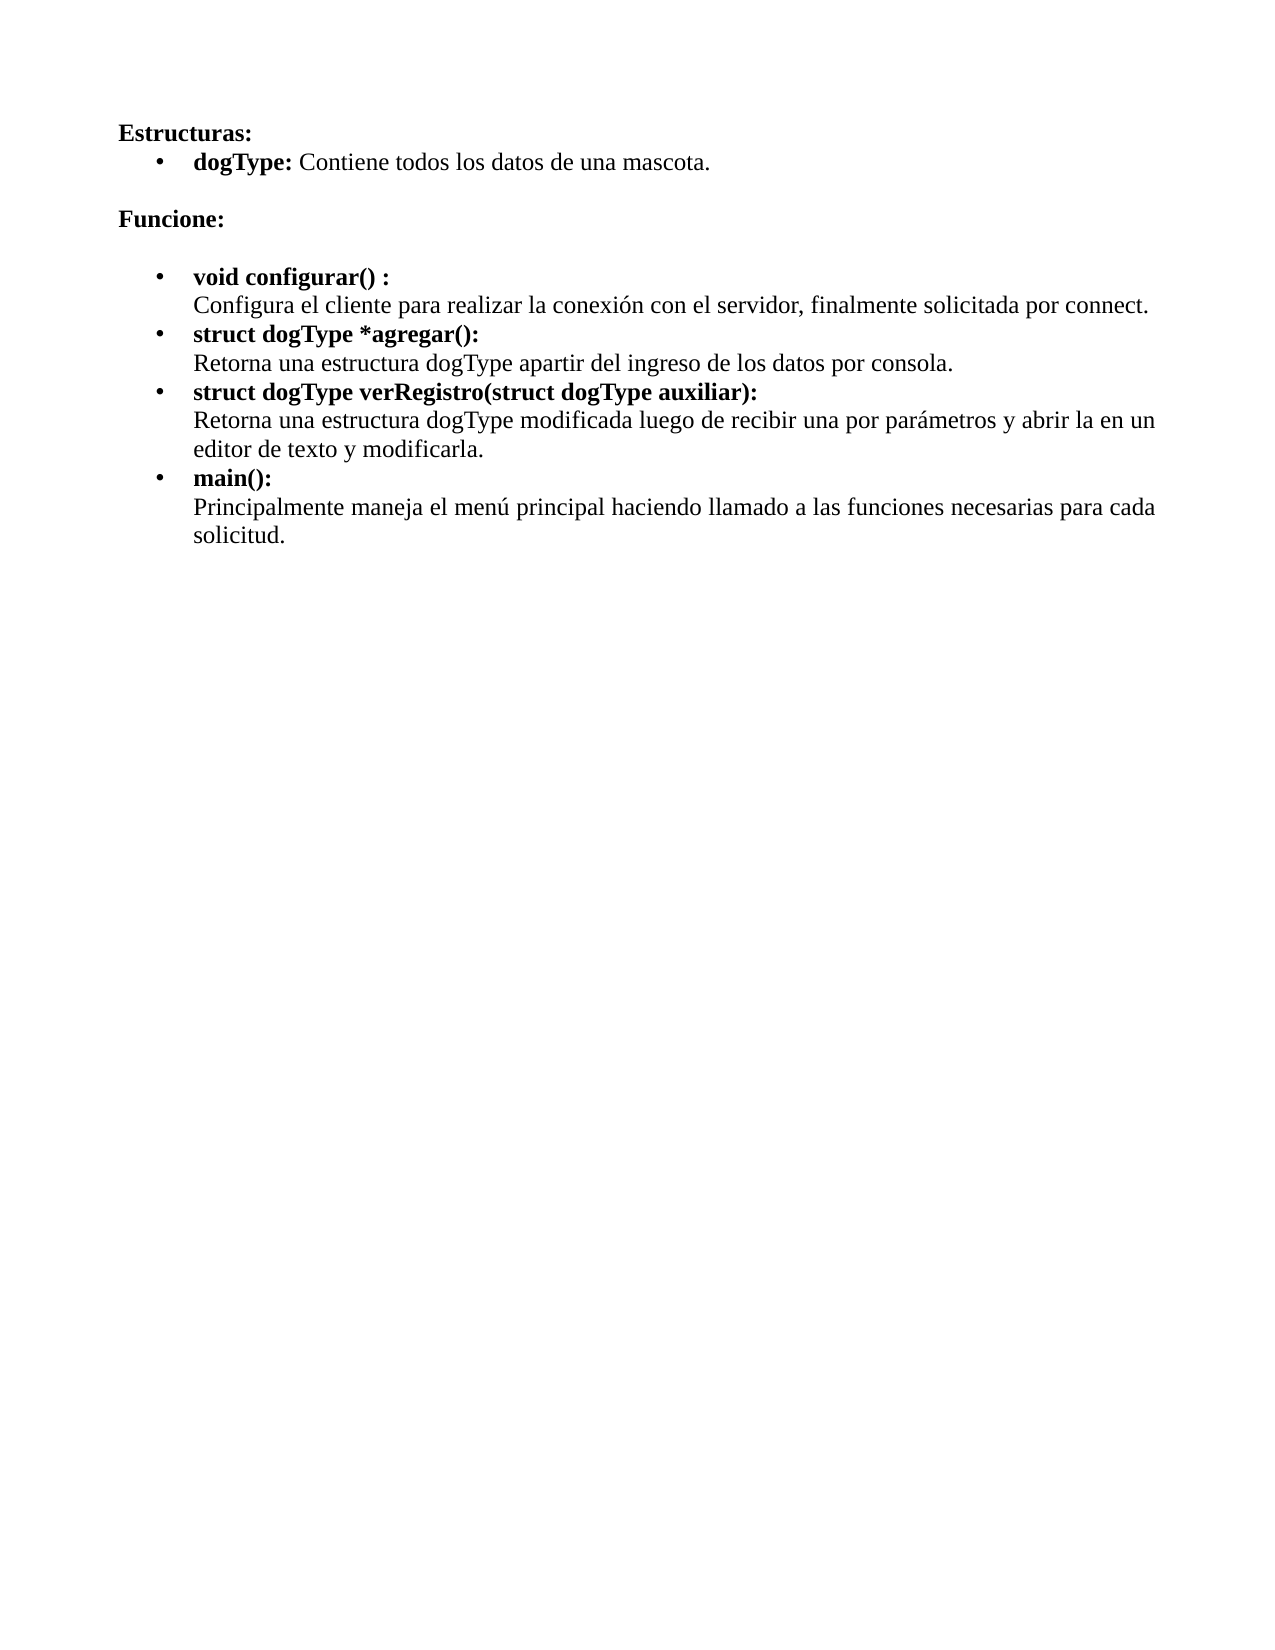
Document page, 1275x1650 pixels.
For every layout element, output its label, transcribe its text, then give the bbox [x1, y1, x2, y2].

list struct dogType verRegistro(struct dogType auxiliar): [156, 377, 1157, 406]
list Principalmente maneja el menú principal haciendo llamado a las funciones necesarias para cada solicitud. [156, 492, 1157, 549]
list Retorna una estructura dogType apartir del ingreso de los datos por consola. [156, 348, 1157, 377]
list main(): [156, 463, 1157, 492]
list struct dogType *agregar(): [156, 319, 1157, 348]
list Retorna una estructura dogType modificada luego de recibir una por parámetros y abrir la en un editor de texto y modificarla. [156, 406, 1157, 463]
list Configura el cliente para realizar la conexión con el servidor, finalmente solicitada por connect. [156, 291, 1157, 319]
text Estructuras: [118, 118, 1157, 147]
list void configurar() : [156, 262, 1157, 291]
list dogType: Contiene todos los datos de una mascota. [156, 147, 1157, 176]
text Funcione: [118, 204, 1157, 233]
